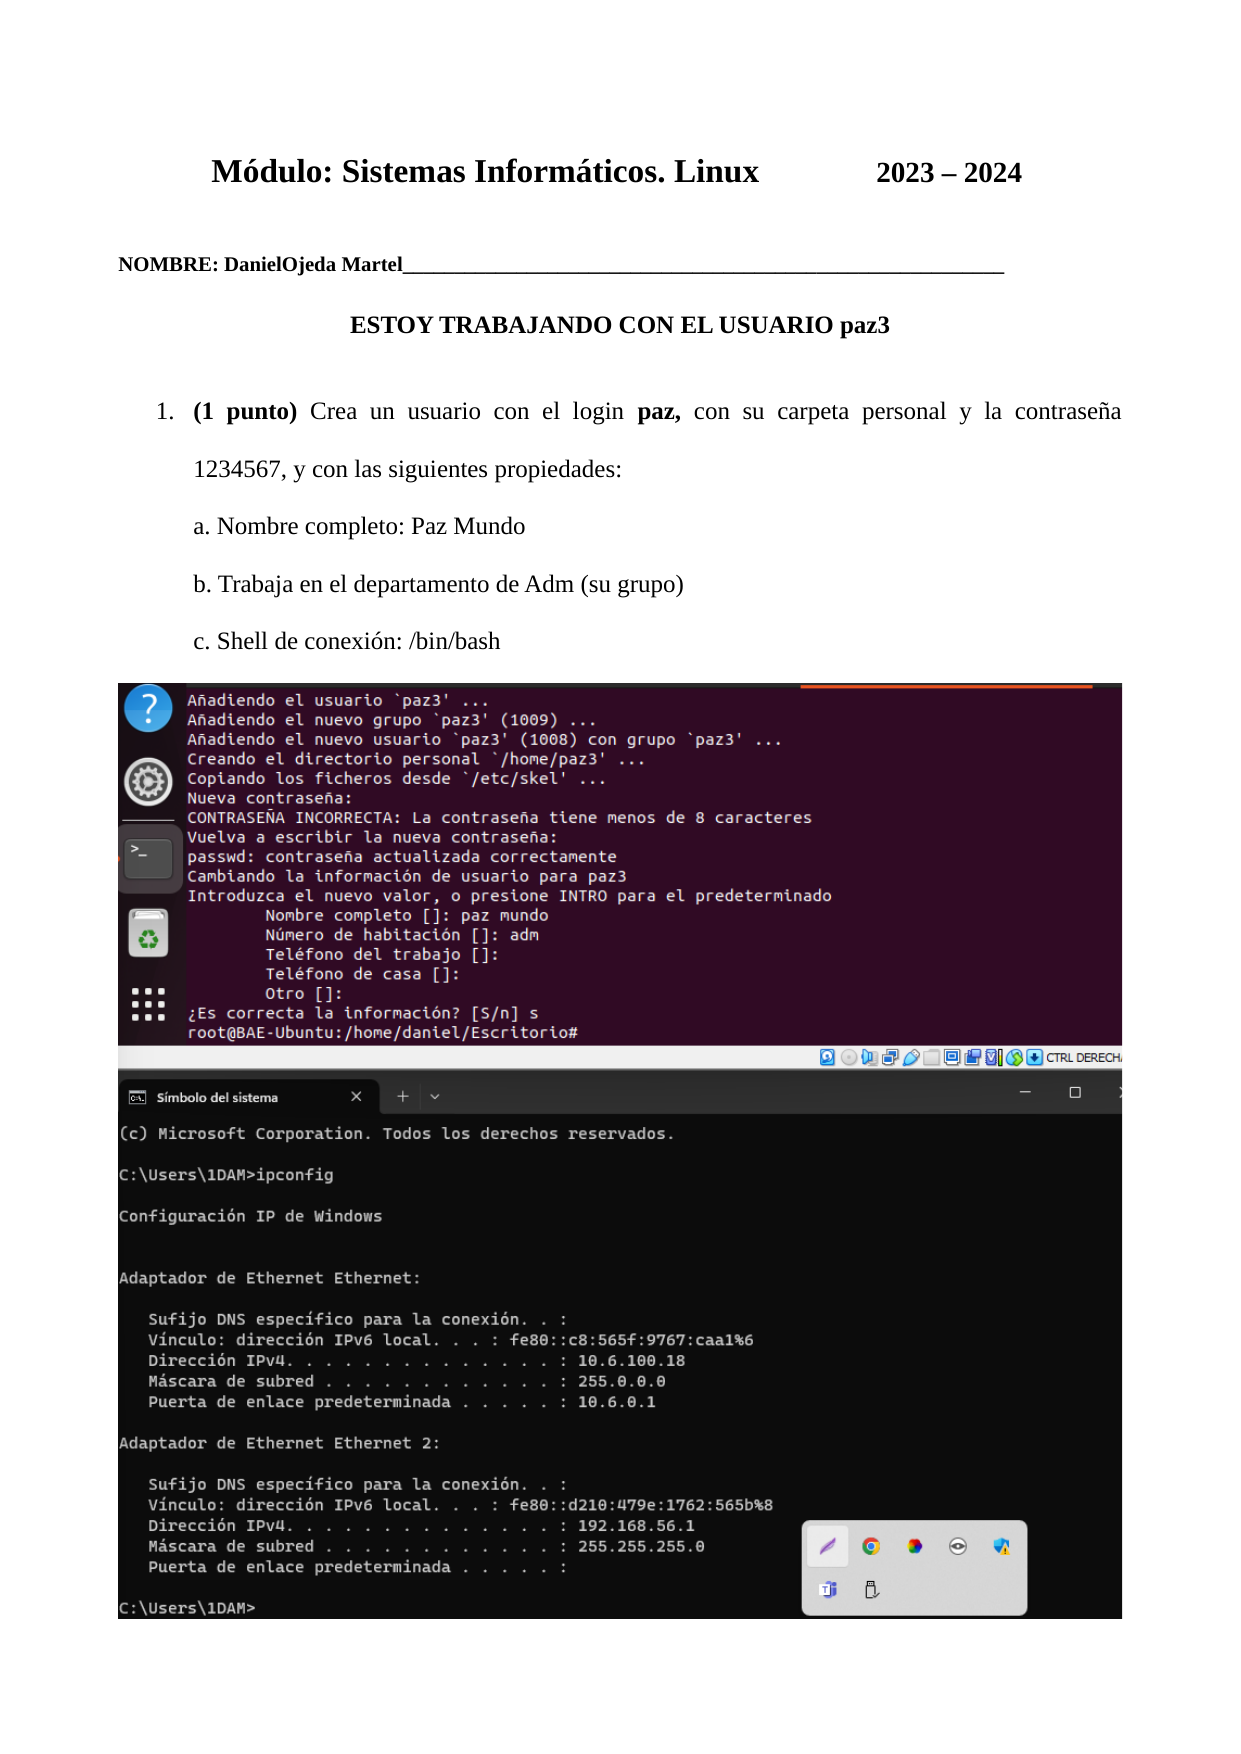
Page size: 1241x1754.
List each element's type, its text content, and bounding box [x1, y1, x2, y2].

list a. Nombre completo: Paz Mundo [156, 511, 1122, 540]
text NOMBRE: DanielOjeda Martel __________________ [118, 252, 1122, 276]
text Módulo: Sistemas Informáticos. Linux 2023 – 2024 [118, 152, 1122, 190]
text ESTOY TRABAJANDO CON EL USUARIO paz3 [118, 310, 1122, 339]
picture [118, 683, 1123, 1619]
list b. Trabaja en el departamento de Adm (su grupo) [156, 569, 1122, 597]
list (1 punto) Crea un usuario con el login paz, con su carpeta personal y la contraseña 1234567, y con las siguientes propiedades: [156, 396, 1122, 482]
list c. Shell de conexión: /bin/bash [156, 626, 1122, 655]
